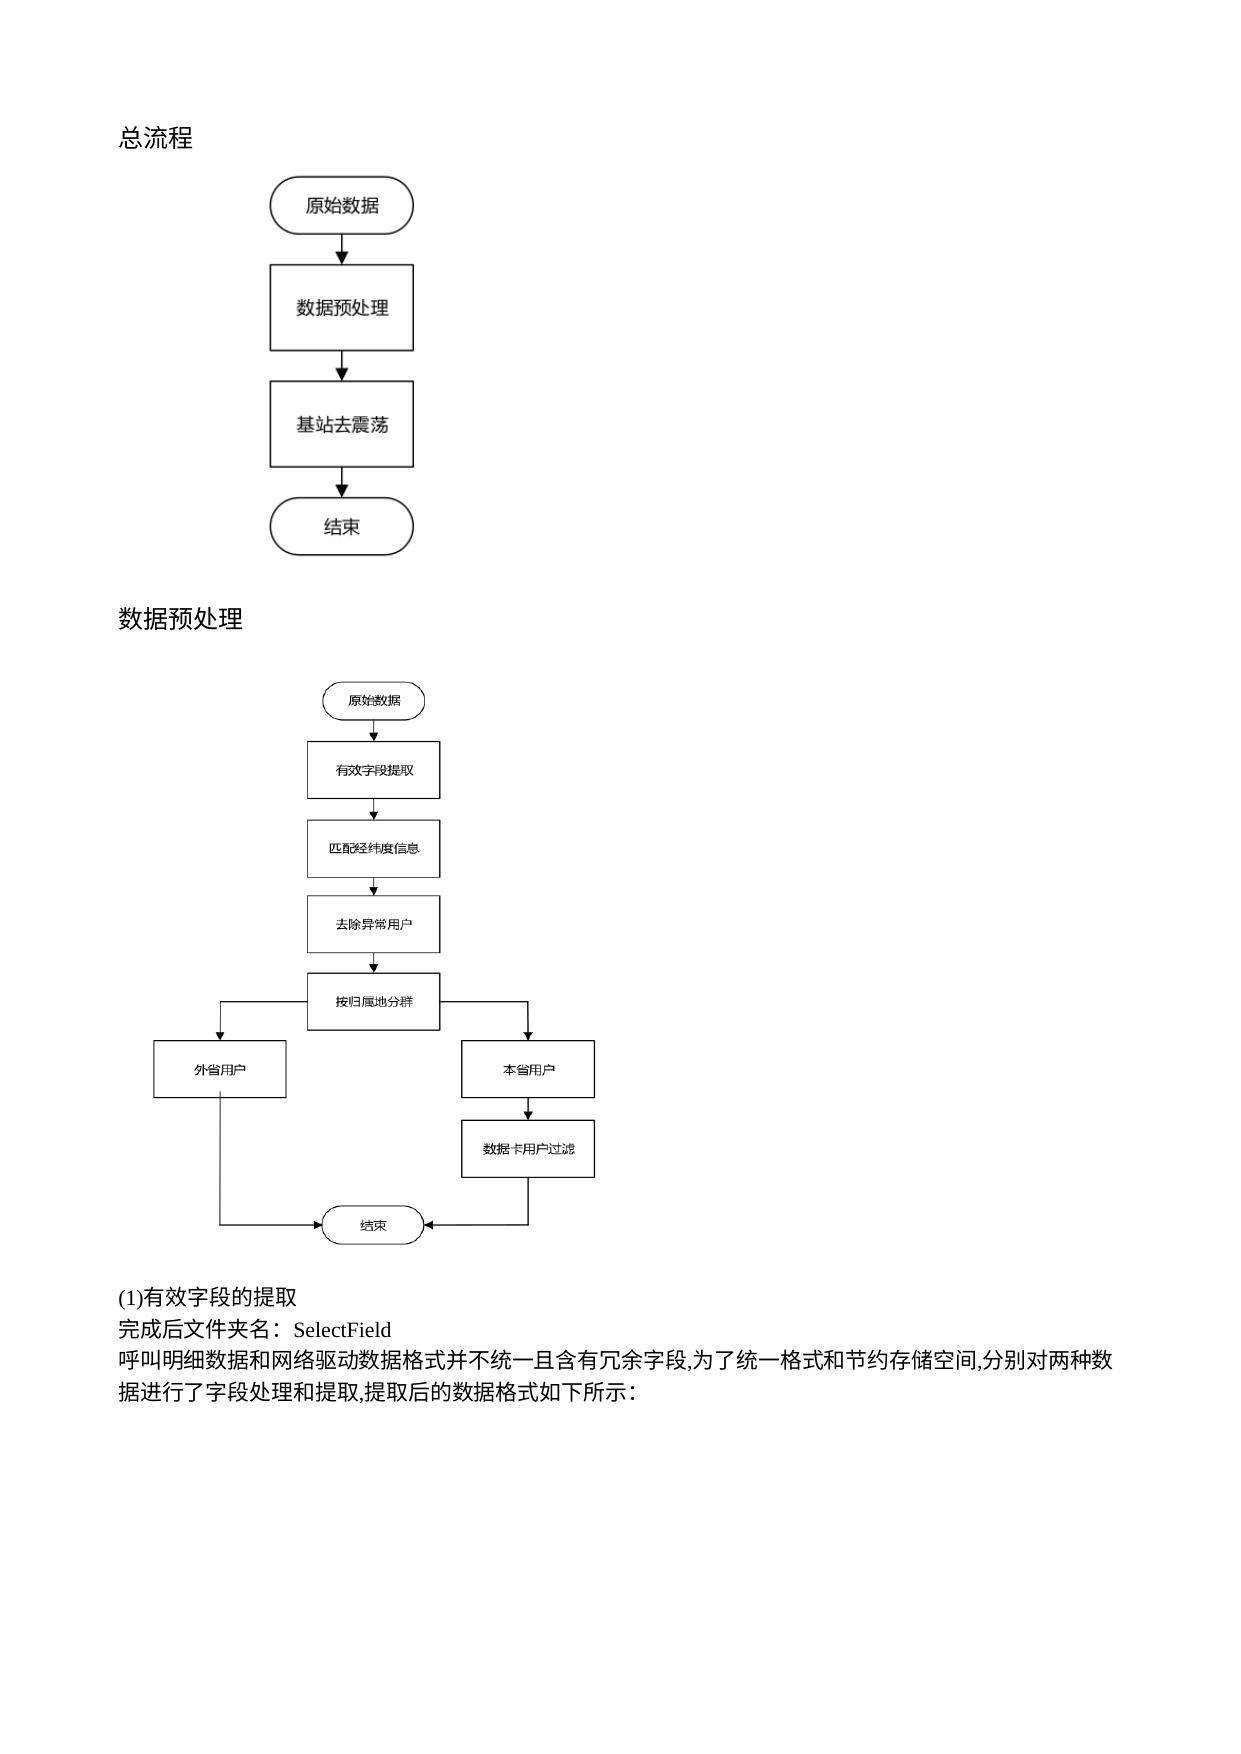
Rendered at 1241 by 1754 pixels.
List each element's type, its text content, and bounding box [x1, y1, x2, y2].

text 呼叫明细数据和网络驱动数据格式并不统一且含有冗余字段,为了统一格式和节约存储空间,分别对两种数据进行了字段处理和提取,提取后的数据格式如下所示： [118, 1343, 1122, 1407]
picture [118, 650, 639, 1252]
text 总流程 [118, 118, 1122, 154]
text (1)有效字段的提取 [118, 1280, 1122, 1312]
text 完成后文件夹名：SelectField [118, 1312, 1122, 1343]
picture [230, 162, 451, 571]
text 数据预处理 [118, 600, 1122, 636]
